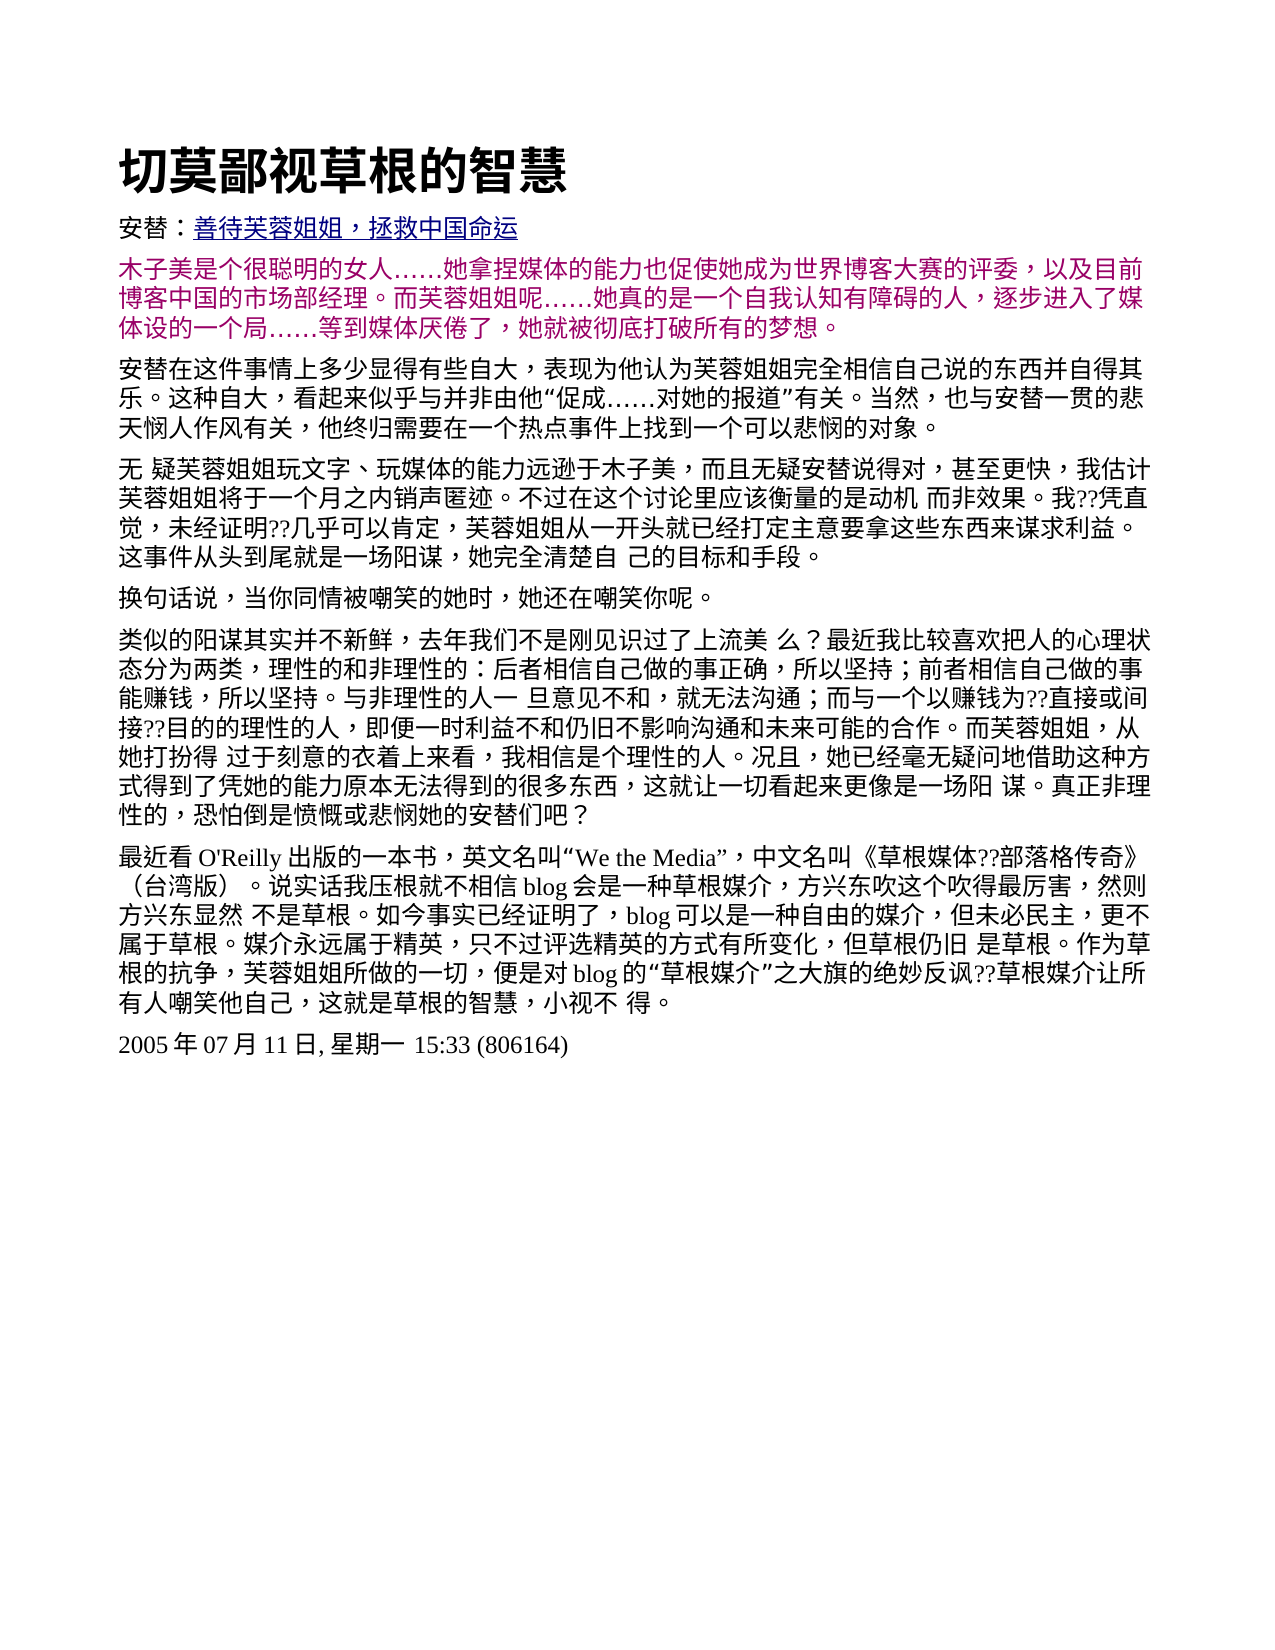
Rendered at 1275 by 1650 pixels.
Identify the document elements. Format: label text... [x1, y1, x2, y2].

text 类似的阳谋其实并不新鲜，去年我们不是刚见识过了上流美 么？最近我比较喜欢把人的心理状态分为两类，理性的和非理性的：后者相信自己做的事正确，所以坚持；前者相信自己做的事能赚钱，所以坚持。与非理性的人一 旦意见不和，就无法沟通；而与一个以赚钱为??直接或间接??目的的理性的人，即便一时利益不和仍旧不影响沟通和未来可能的合作。而芙蓉姐姐，从她打扮得 过于刻意的衣着上来看，我相信是个理性的人。况且，她已经毫无疑问地借助这种方式得到了凭她的能力原本无法得到的很多东西，这就让一切看起来更像是一场阳 谋。真正非理性的，恐怕倒是愤慨或悲悯她的安替们吧？ [118, 626, 1157, 831]
text 2005年07月11日, 星期一 15:33 (806164) [118, 1031, 1157, 1060]
text 换句话说，当你同情被嘲笑的她时，她还在嘲笑你呢。 [118, 585, 1157, 614]
subtitle 切莫鄙视草根的智慧 [118, 143, 1157, 201]
text 安替在这件事情上多少显得有些自大，表现为他认为芙蓉姐姐完全相信自己说的东西并自得其乐。这种自大，看起来似乎与并非由他“促成……对她的报道”有关。当然，也与安替一贯的悲天悯人作风有关，他终归需要在一个热点事件上找到一个可以悲悯的对象。 [118, 356, 1157, 443]
text 安替：善待芙蓉姐姐，拯救中国命运 [118, 214, 1157, 243]
text 木子美是个很聪明的女人……她拿捏媒体的能力也促使她成为世界博客大赛的评委，以及目前博客中国的市场部经理。而芙蓉姐姐呢……她真的是一个自我认知有障碍的人，逐步进入了媒体设的一个局……等到媒体厌倦了，她就被彻底打破所有的梦想。 [118, 256, 1157, 343]
text 最近看O'Reilly出版的一本书，英文名叫“We the Media”，中文名叫《草根媒体??部落格传奇》（台湾版）。说实话我压根就不相信blog会是一种草根媒介，方兴东吹这个吹得最厉害，然则方兴东显然 不是草根。如今事实已经证明了，blog可以是一种自由的媒介，但未必民主，更不属于草根。媒介永远属于精英，只不过评选精英的方式有所变化，但草根仍旧 是草根。作为草根的抗争，芙蓉姐姐所做的一切，便是对blog的“草根媒介”之大旗的绝妙反讽??草根媒介让所有人嘲笑他自己，这就是草根的智慧，小视不 得。 [118, 843, 1157, 1018]
text 无 疑芙蓉姐姐玩文字、玩媒体的能力远逊于木子美，而且无疑安替说得对，甚至更快，我估计芙蓉姐姐将于一个月之内销声匿迹。不过在这个讨论里应该衡量的是动机 而非效果。我??凭直觉，未经证明??几乎可以肯定，芙蓉姐姐从一开头就已经打定主意要拿这些东西来谋求利益。这事件从头到尾就是一场阳谋，她完全清楚自 己的目标和手段。 [118, 456, 1157, 572]
